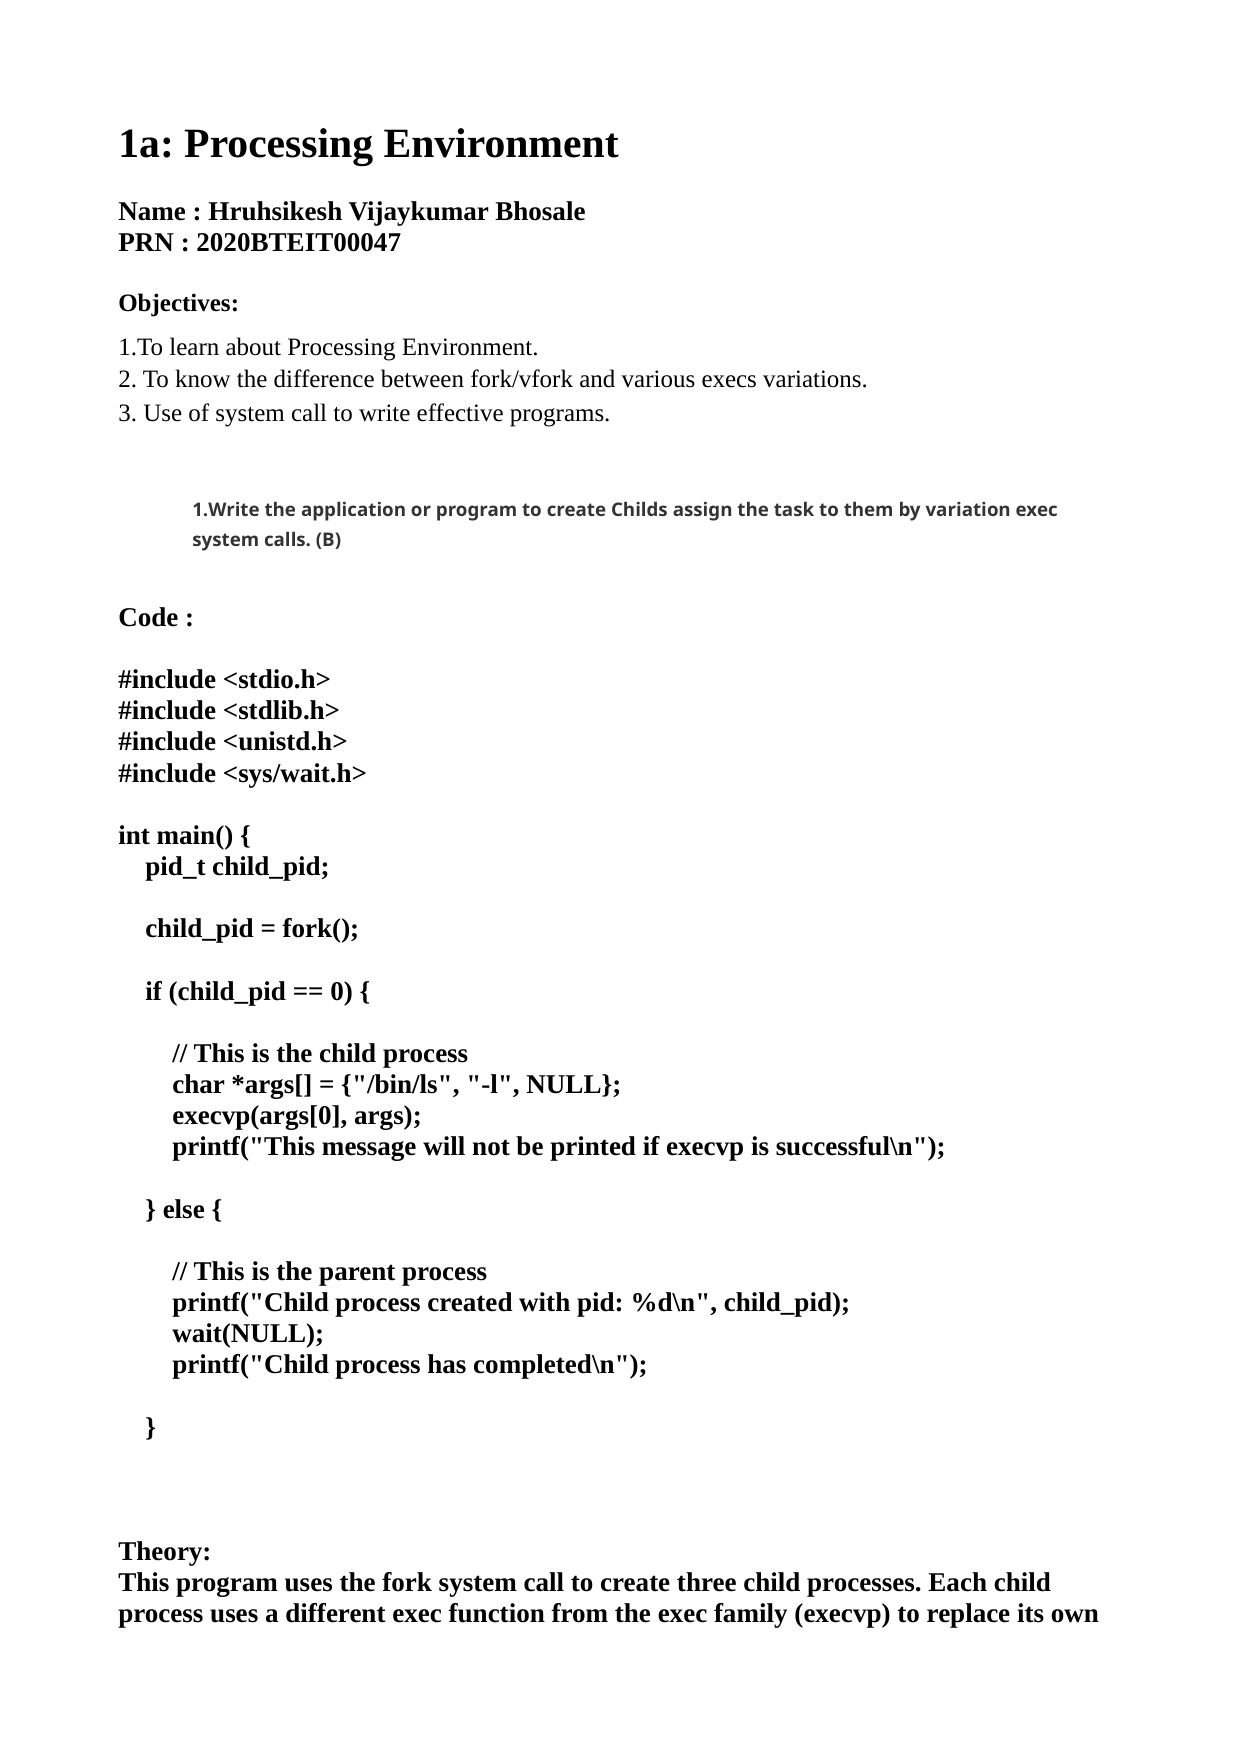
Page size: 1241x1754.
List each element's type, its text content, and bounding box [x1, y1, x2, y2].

text } [118, 1411, 1122, 1442]
text execvp(args[0], args); [118, 1099, 1122, 1130]
list Write the application or program to create Childs assign the task to them by variation exec system calls. (B) [118, 497, 1122, 551]
text int main() { [118, 819, 1122, 850]
text printf("Child process created with pid: %d\n", child_pid); [118, 1286, 1122, 1317]
text This program uses the fork system call to create three child processes. Each child process uses a different exec function from the exec family (execvp) to replace its own [118, 1566, 1122, 1629]
text #include <sys/wait.h> [118, 757, 1122, 788]
text // This is the parent process [118, 1255, 1122, 1286]
text 2. To know the difference between fork/vfork and various execs variations. [118, 364, 1122, 393]
text Objectives: [118, 288, 1122, 317]
text 3. Use of system call to write effective programs. [118, 398, 1122, 426]
text printf("Child process has completed\n"); [118, 1348, 1122, 1379]
text #include <unistd.h> [118, 726, 1122, 757]
text #include <stdio.h> [118, 663, 1122, 694]
text 1.To learn about Processing Environment. [118, 332, 1122, 360]
text char *args[] = {"/bin/ls", "-l", NULL}; [118, 1068, 1122, 1099]
text } else { [118, 1193, 1122, 1224]
text pid_t child_pid; [118, 850, 1122, 881]
text if (child_pid == 0) { [118, 975, 1122, 1006]
text Theory: [118, 1535, 1122, 1566]
text wait(NULL); [118, 1317, 1122, 1348]
text // This is the child process [118, 1037, 1122, 1068]
text Code : [118, 601, 1122, 632]
text Name : Hruhsikesh Vijaykumar Bhosale [118, 195, 1122, 226]
text child_pid = fork(); [118, 912, 1122, 943]
text PRN : 2020BTEIT00047 [118, 226, 1122, 257]
text printf("This message will not be printed if execvp is successful\n"); [118, 1130, 1122, 1162]
text #include <stdlib.h> [118, 694, 1122, 726]
text 1a: Processing Environment [118, 118, 1122, 166]
